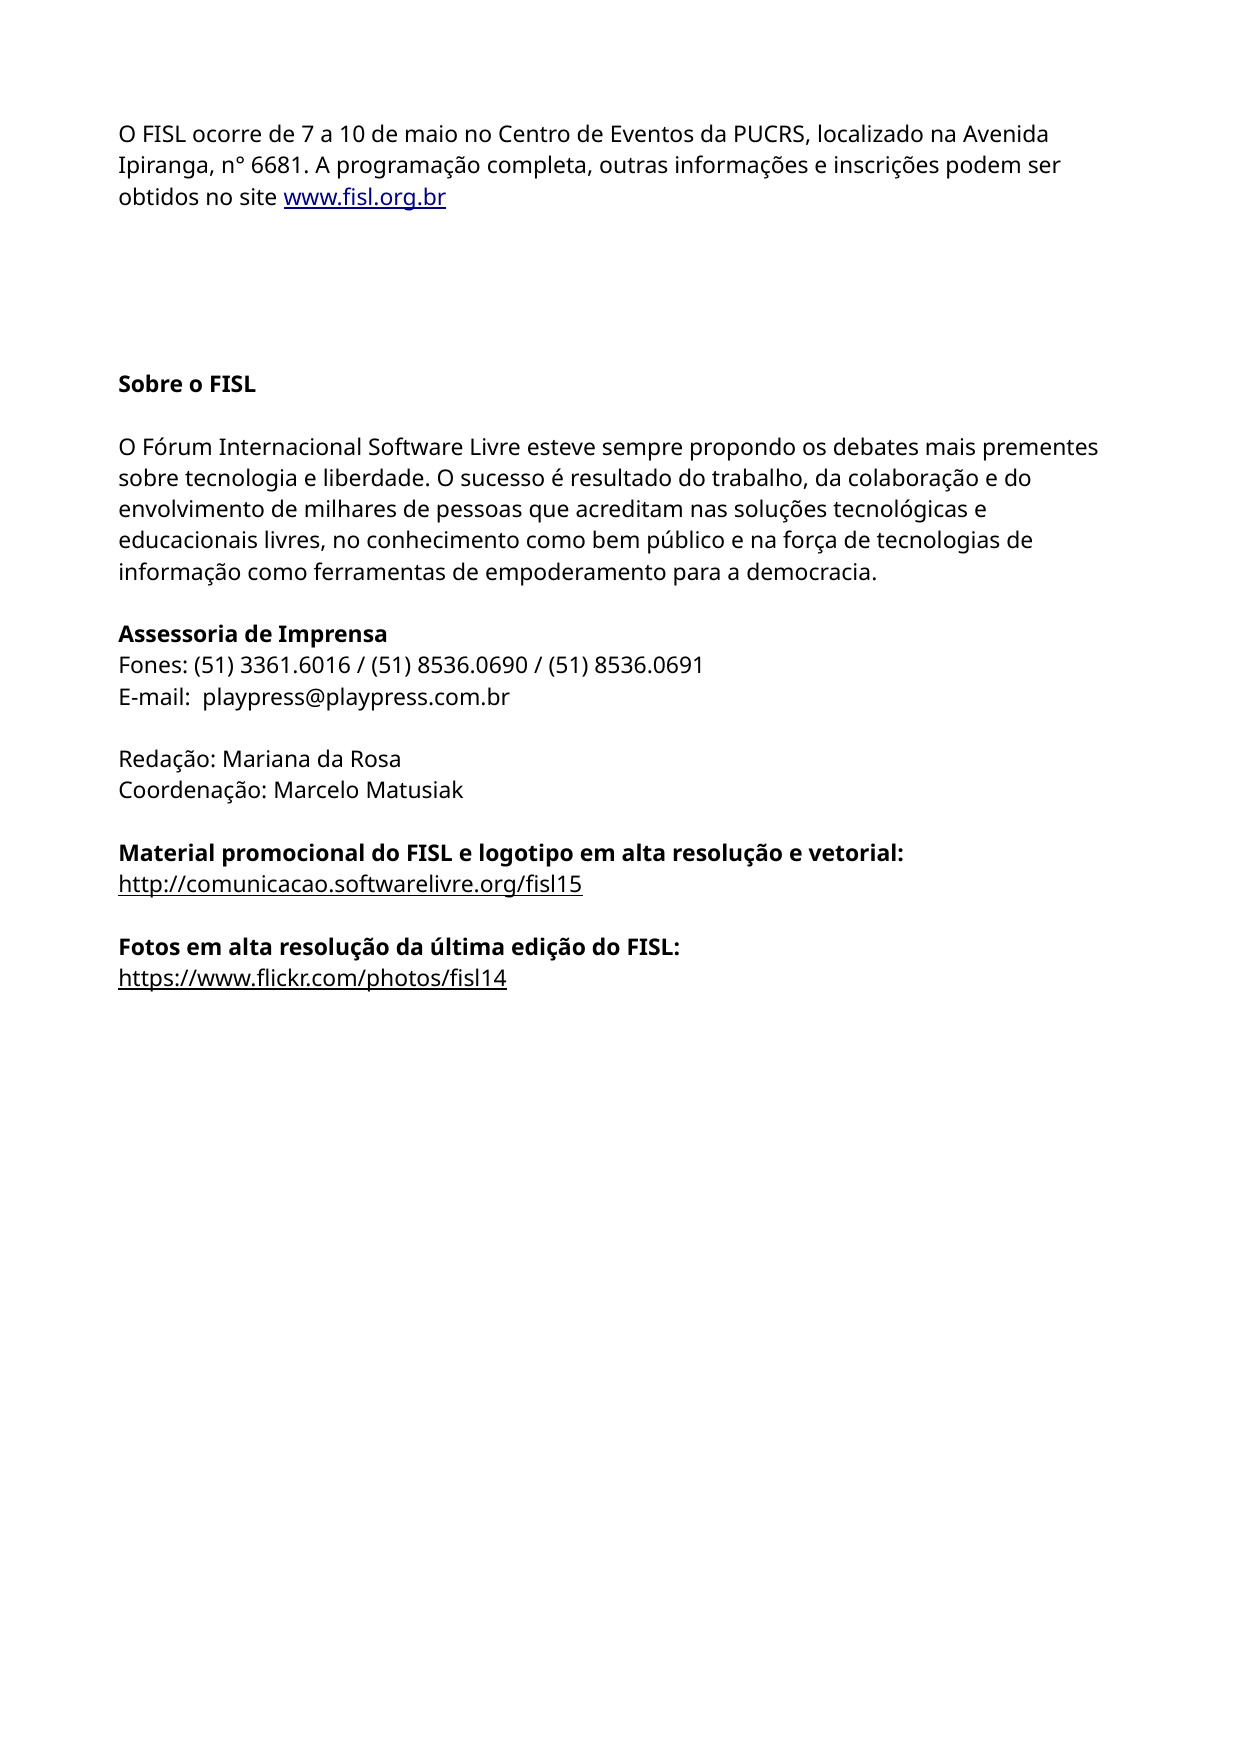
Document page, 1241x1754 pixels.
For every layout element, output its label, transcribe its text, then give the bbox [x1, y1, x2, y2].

text O FISL ocorre de 7 a 10 de maio no Centro de Eventos da PUCRS, localizado na Avenida Ipiranga, n° 6681. A programação completa, outras informações e inscrições podem ser obtidos no site www.fisl.org.br [118, 118, 1122, 212]
text http://comunicacao.softwarelivre.org/fisl15 [118, 868, 1122, 899]
text Coordenação: Marcelo Matusiak [118, 774, 1122, 806]
text O Fórum Internacional Software Livre esteve sempre propondo os debates mais prementes sobre tecnologia e liberdade. O sucesso é resultado do trabalho, da colaboração e do envolvimento de milhares de pessoas que acreditam nas soluções tecnológicas e educacionais livres, no conhecimento como bem público e na força de tecnologias de informação como ferramentas de empoderamento para a democracia. [118, 431, 1122, 587]
text Redação: Mariana da Rosa [118, 743, 1122, 774]
text Fones: (51) 3361.6016 / (51) 8536.0690 / (51) 8536.0691 [118, 649, 1122, 681]
text Fotos em alta resolução da última edição do FISL: [118, 931, 1122, 962]
text Material promocional do FISL e logotipo em alta resolução e vetorial: [118, 837, 1122, 868]
text Sobre o FISL [118, 368, 1122, 399]
text E-mail: playpress@playpress.com.br [118, 681, 1122, 712]
text Assessoria de Imprensa [118, 618, 1122, 649]
text https://www.flickr.com/photos/fisl14 [118, 962, 1122, 993]
